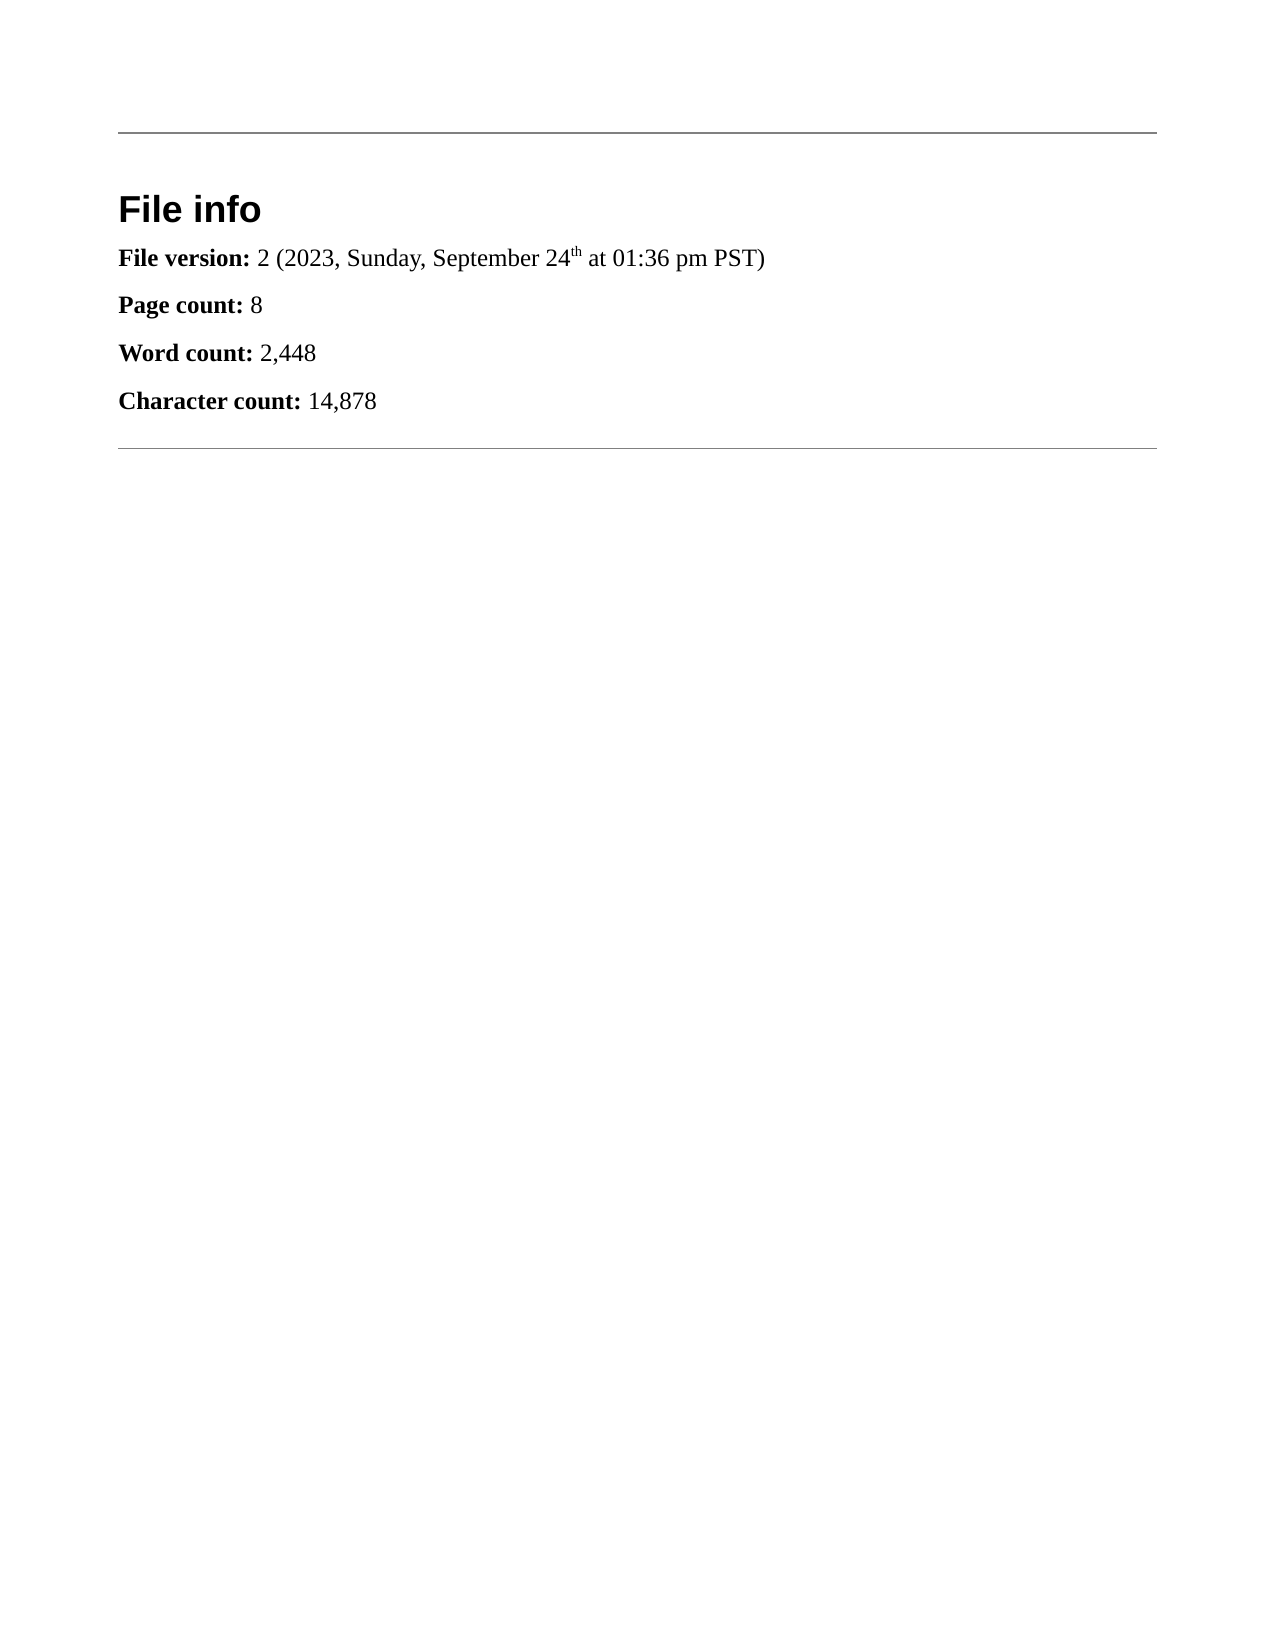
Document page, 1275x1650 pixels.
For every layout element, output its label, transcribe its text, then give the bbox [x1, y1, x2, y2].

text Page count: 8 [118, 291, 1157, 319]
text File version: 2 (2023, Sunday, September 24th at 01:36 pm PST) [118, 243, 1157, 272]
text Character count: 14,878 [118, 386, 1157, 414]
text Word count: 2,448 [118, 338, 1157, 367]
subtitle File info [118, 187, 1157, 231]
